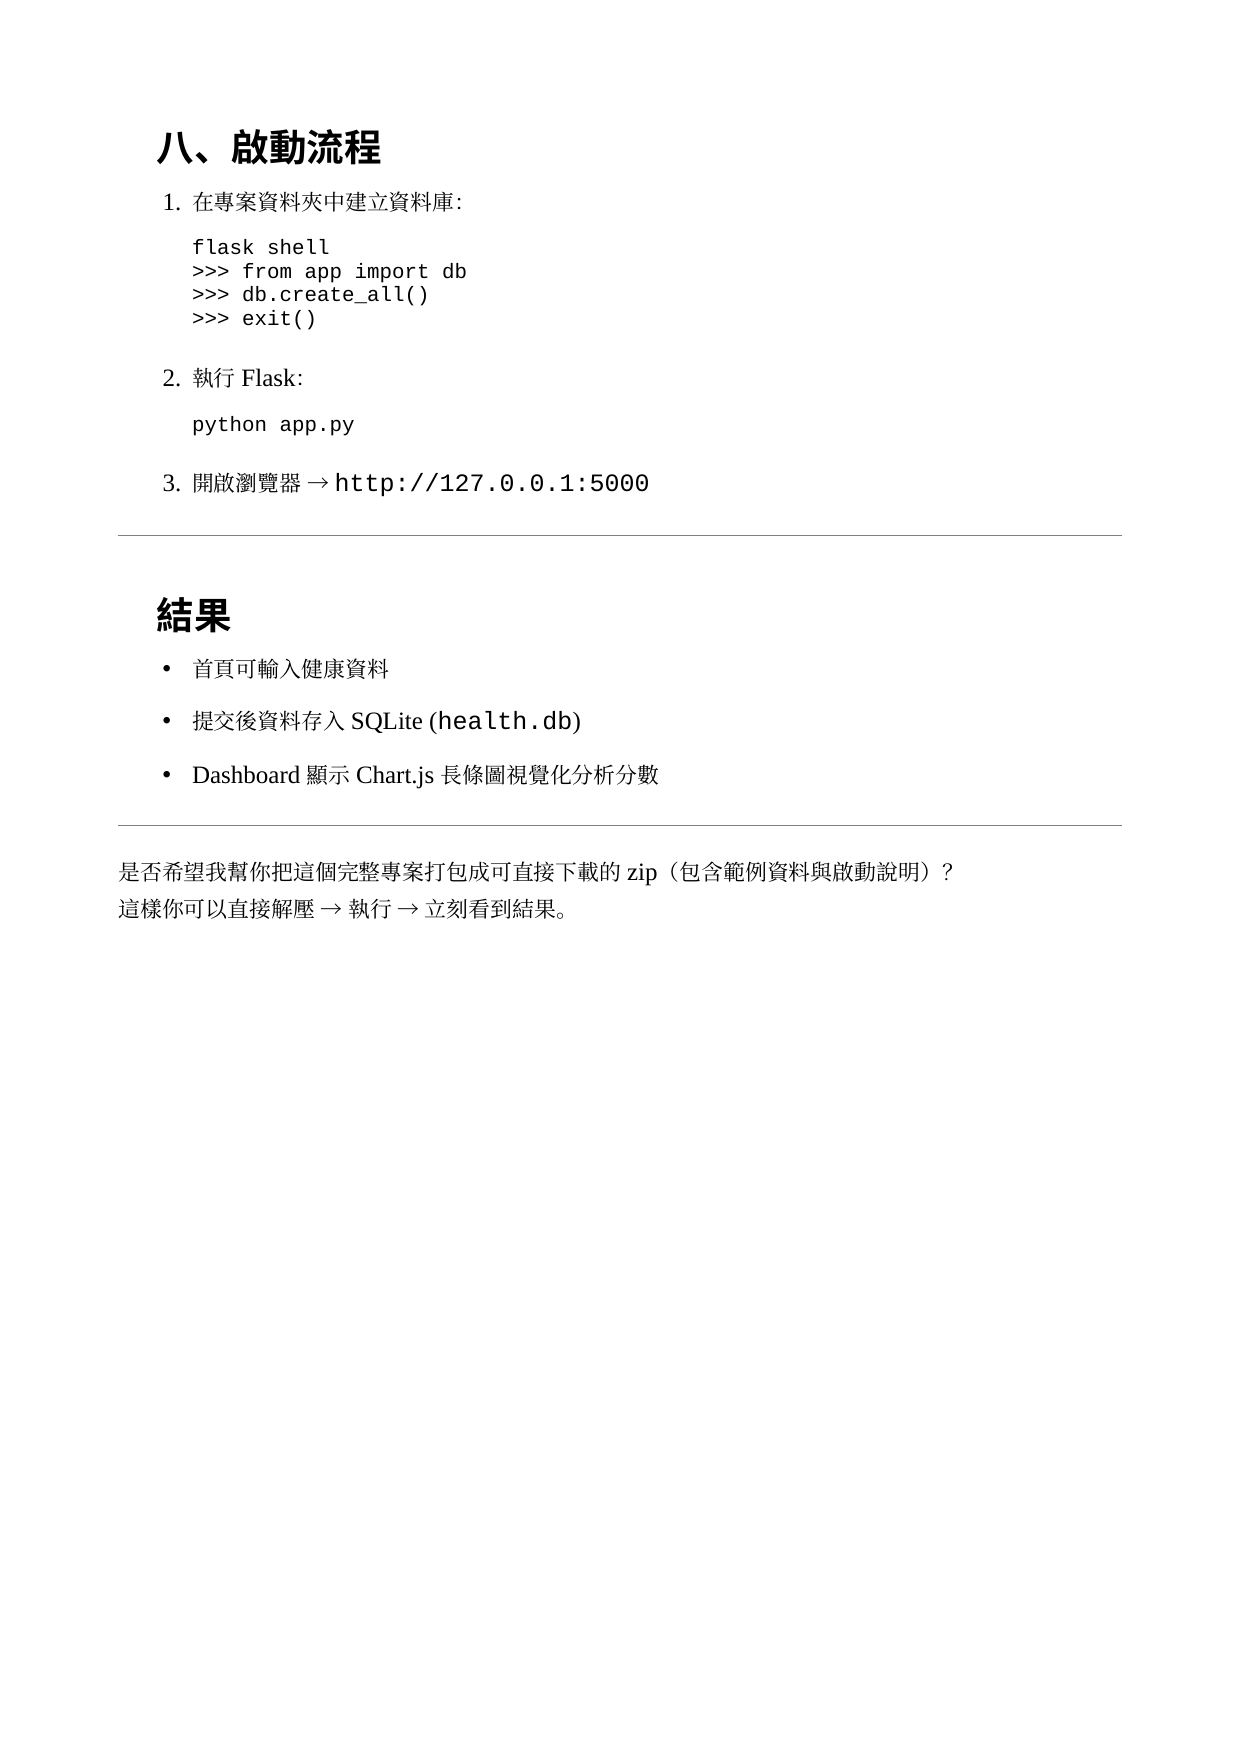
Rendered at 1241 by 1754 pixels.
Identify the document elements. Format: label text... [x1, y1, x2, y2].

text 是否希望我幫你把這個完整專案打包成可直接下載的 zip（包含範例資料與啟動說明）？ 這樣你可以直接解壓 → 執行 → 立刻看到結果。 [118, 855, 1122, 924]
list >>> from app import db [162, 261, 1122, 284]
subtitle ✅ 結果 [118, 586, 1122, 640]
list 首頁可輸入健康資料 [162, 652, 1122, 684]
list 在專案資料夾中建立資料庫： [162, 185, 1122, 216]
subtitle 🧰 八、啟動流程 [118, 118, 1122, 172]
list >>> exit() [162, 308, 1122, 332]
list 執行 Flask： [162, 361, 1122, 393]
list >>> db.create_all() [162, 284, 1122, 308]
list python app.py [162, 413, 1122, 437]
list Dashboard 顯示 Chart.js 長條圖視覺化分析分數 [162, 758, 1122, 790]
list 提交後資料存入 SQLite (health.db) [162, 704, 1122, 737]
list 開啟瀏覽器 → http://127.0.0.1:5000 [162, 467, 1122, 499]
list flask shell [162, 237, 1122, 261]
